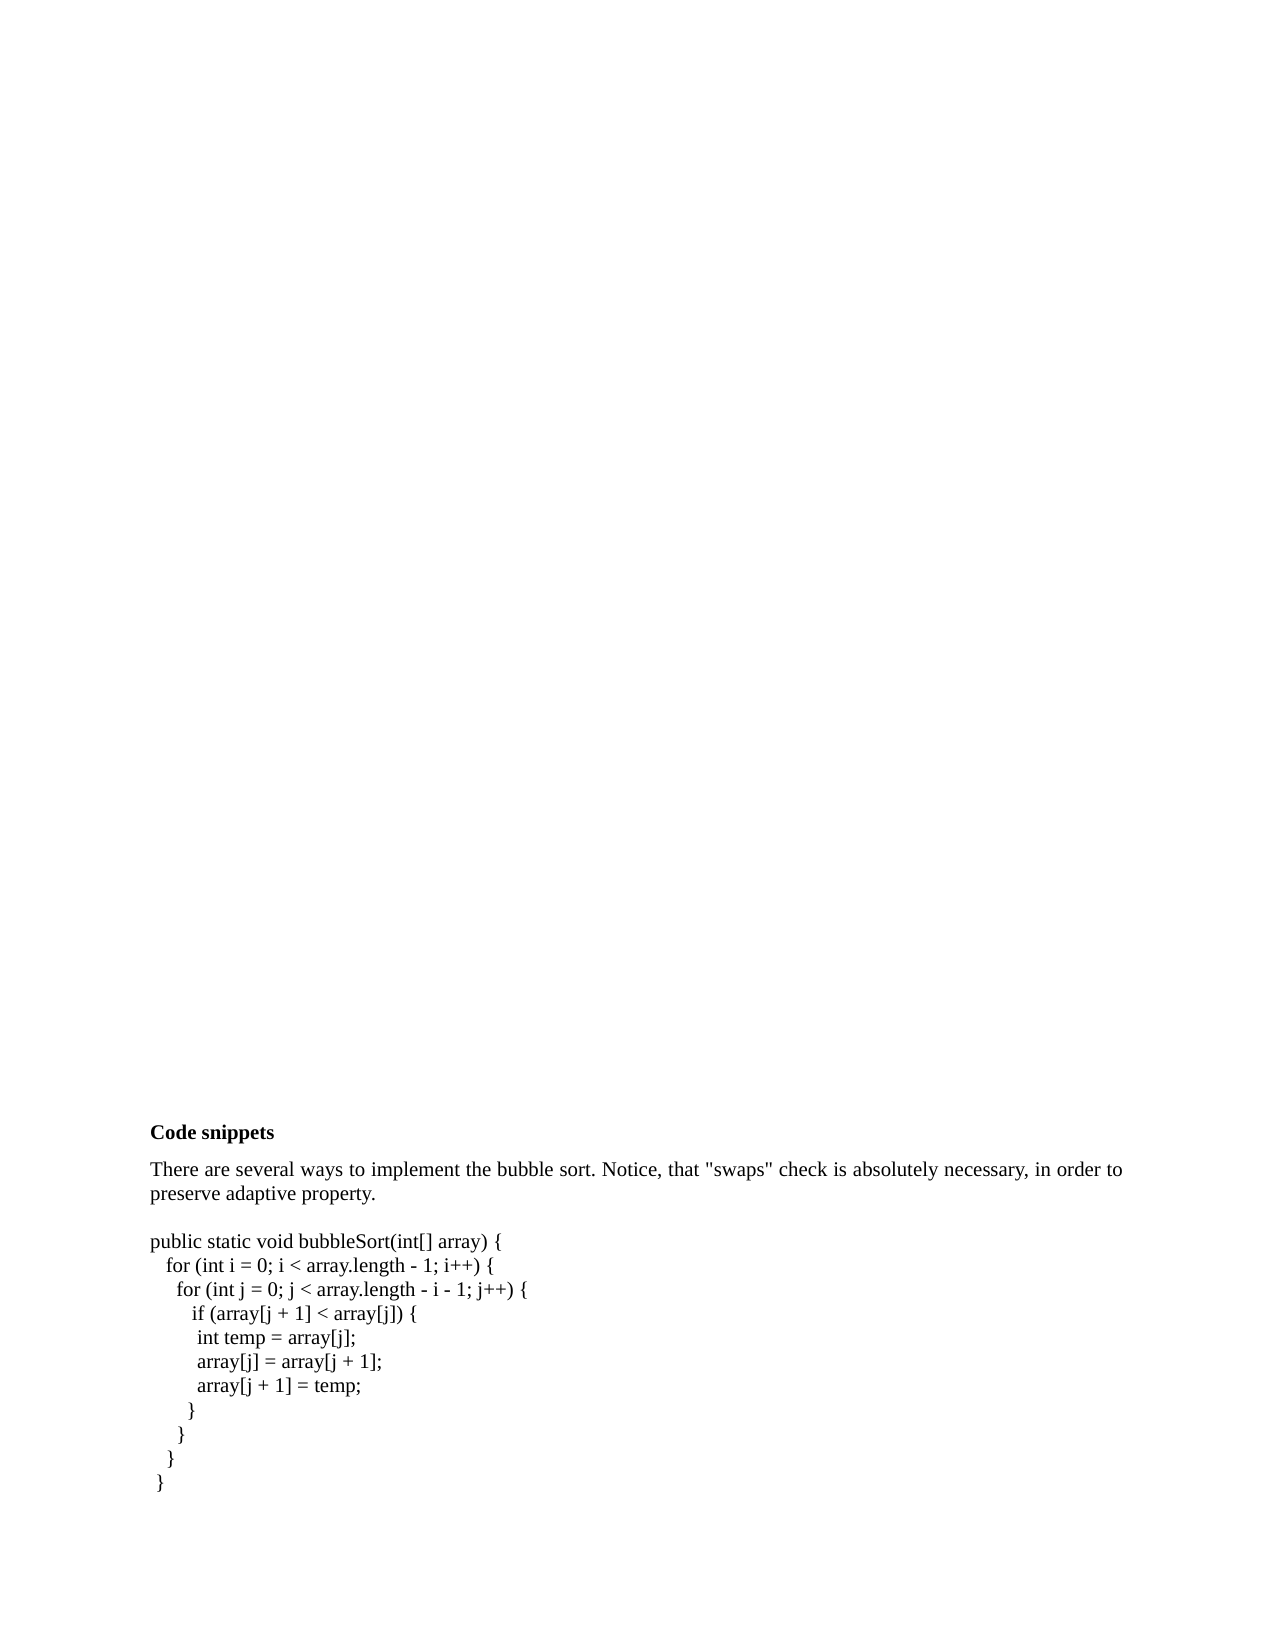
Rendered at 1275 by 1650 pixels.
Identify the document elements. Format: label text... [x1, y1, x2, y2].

subtitle Code snippets [150, 1120, 1125, 1144]
text for (int j = 0; j < array.length - i - 1; j++) { [150, 1277, 1125, 1301]
text for (int i = 0; i < array.length - 1; i++) { [150, 1253, 1125, 1277]
text if (array[j + 1] < array[j]) { [150, 1301, 1125, 1325]
text There are several ways to implement the bubble sort. Notice, that "swaps" check is absolutely necessary, in order to preserve adaptive property. [150, 1157, 1125, 1205]
text } [150, 1446, 1125, 1470]
text int temp = array[j]; [150, 1325, 1125, 1349]
text array[j + 1] = temp; [150, 1373, 1125, 1397]
text } [150, 1470, 1125, 1494]
text } [150, 1422, 1125, 1446]
text public static void bubbleSort(int[] array) { [150, 1229, 1125, 1253]
text } [150, 1397, 1125, 1422]
text array[j] = array[j + 1]; [150, 1349, 1125, 1373]
